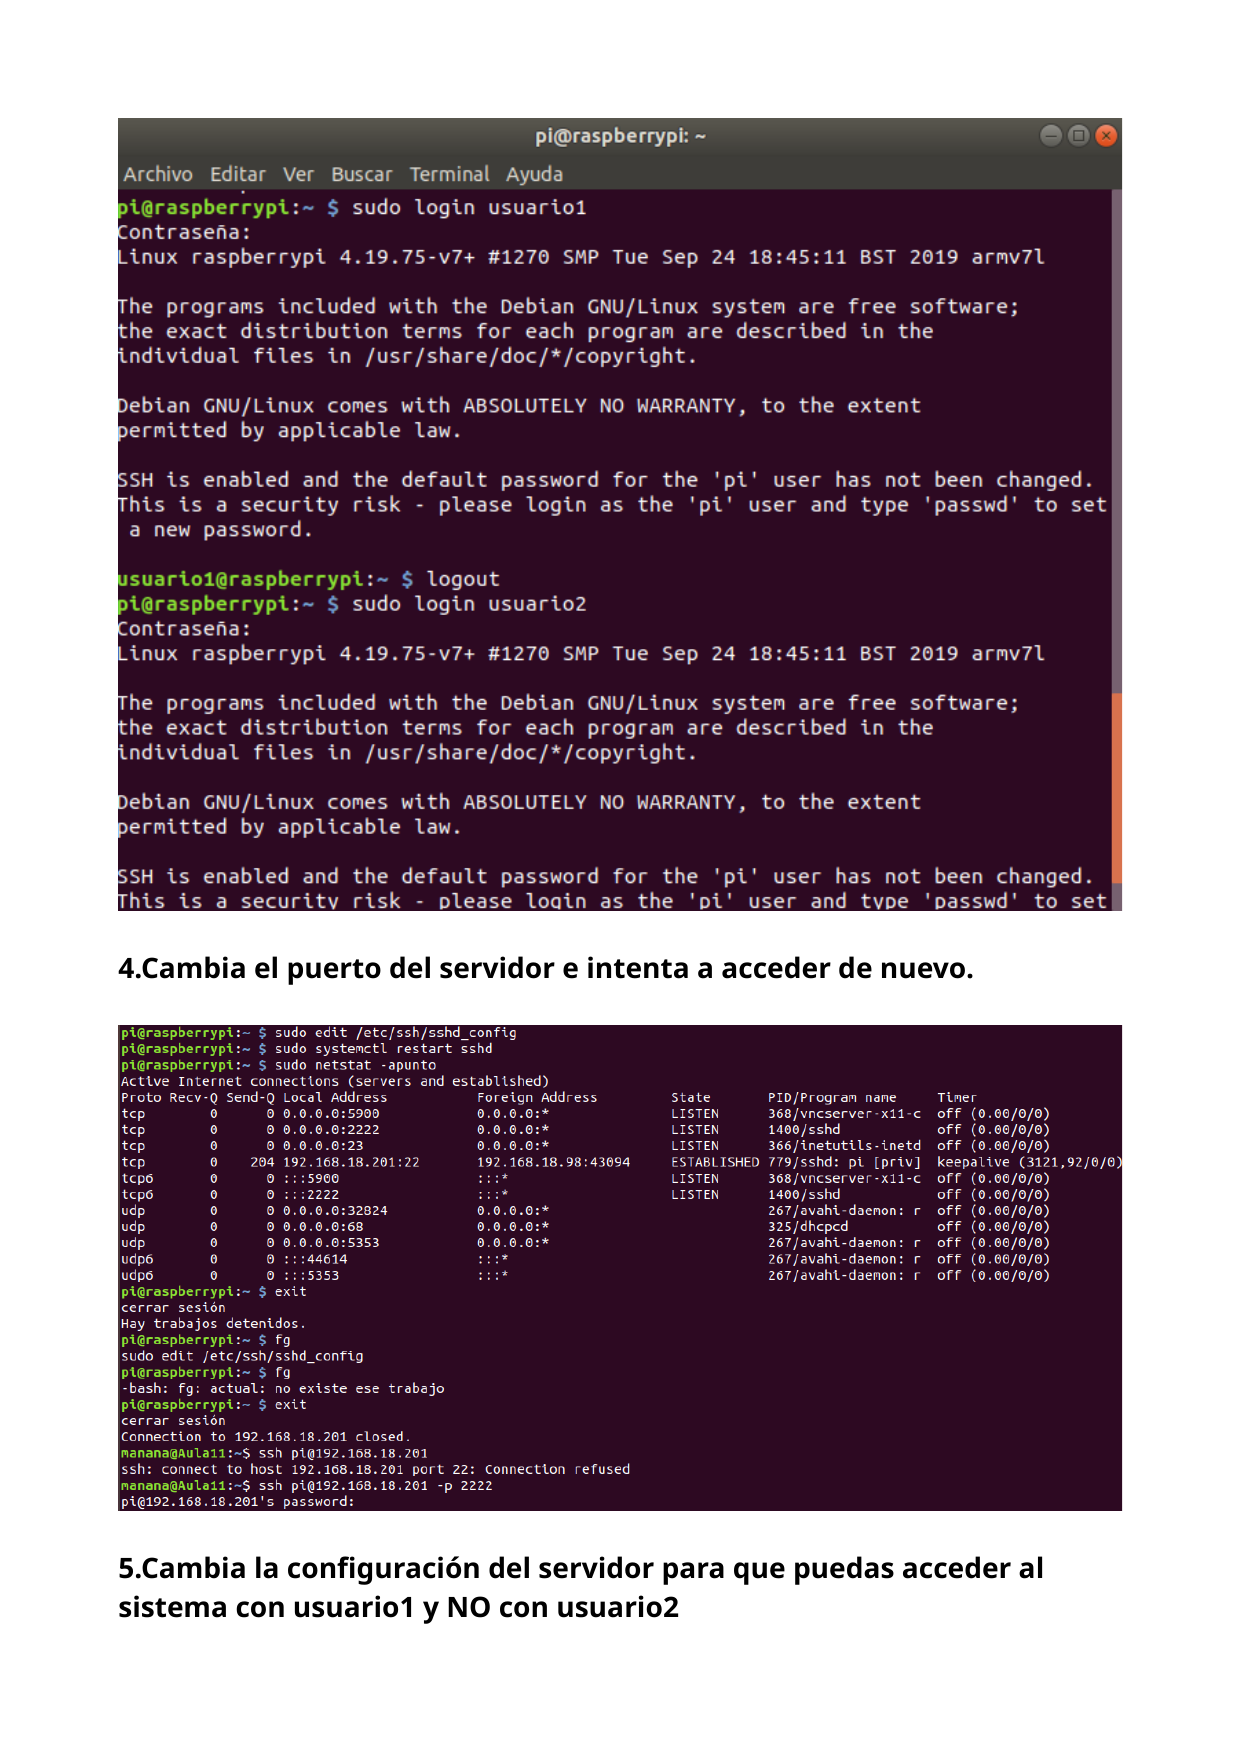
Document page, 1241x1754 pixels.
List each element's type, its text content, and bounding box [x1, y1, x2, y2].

picture [118, 118, 1123, 911]
text 4.Cambia el puerto del servidor e intenta a acceder de nuevo. [118, 948, 1122, 987]
picture [118, 1025, 1123, 1511]
text 5.Cambia la configuración del servidor para que puedas acceder al sistema con usuario1 y NO con usuario2 [118, 1549, 1122, 1626]
